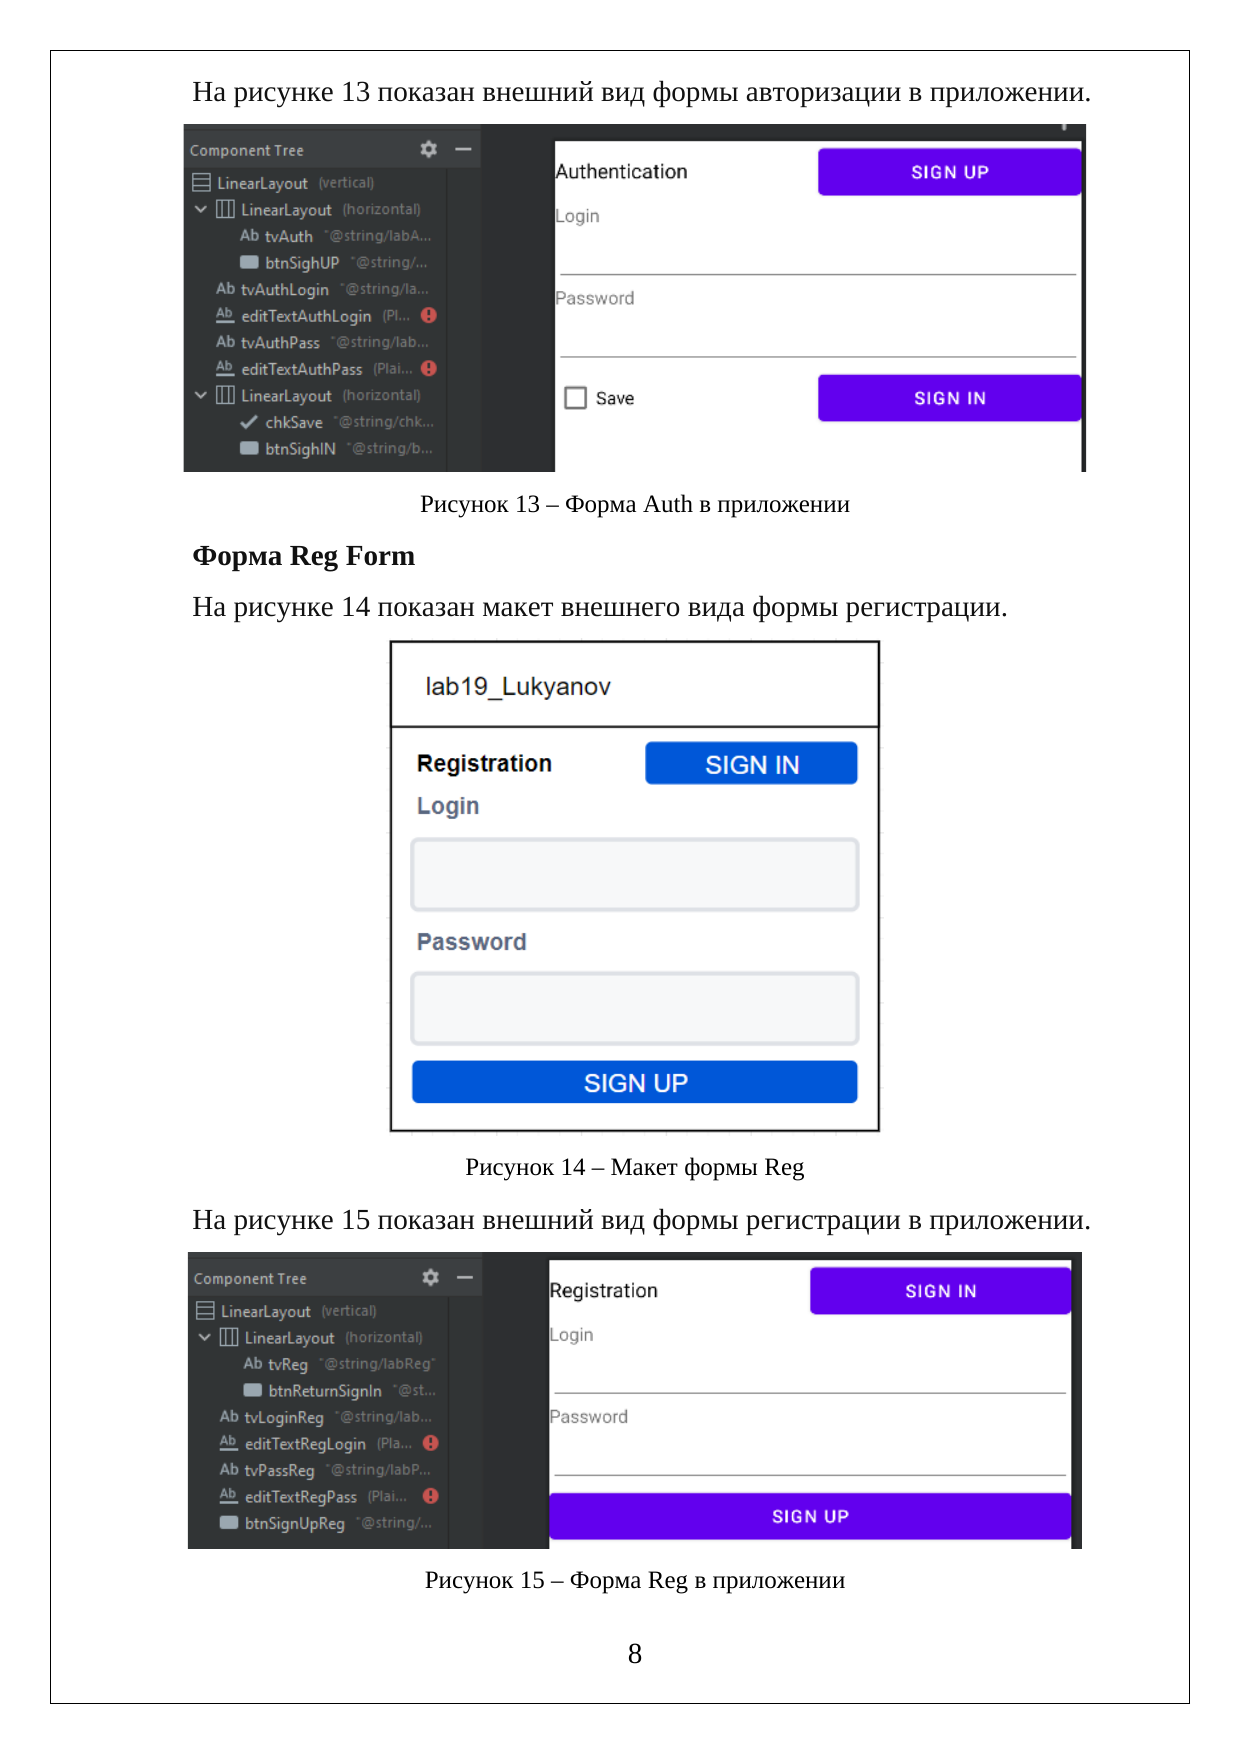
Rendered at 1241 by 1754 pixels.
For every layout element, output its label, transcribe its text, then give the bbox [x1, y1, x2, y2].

text На рисунке 15 показан внешний вид формы регистрации в приложении. [118, 1202, 1152, 1235]
text На рисунке 13 показан внешний вид формы авторизации в приложении. [118, 74, 1152, 107]
text Рисунок 14 – Макет формы Reg [118, 1152, 1152, 1181]
text На рисунке 14 показан макет внешнего вида формы регистрации. [118, 589, 1152, 622]
text Рисунок 15 – Форма Reg в приложении [118, 1565, 1152, 1594]
text Форма Reg Form [118, 538, 1152, 572]
text Рисунок 13 – Форма Auth в приложении [118, 489, 1152, 517]
